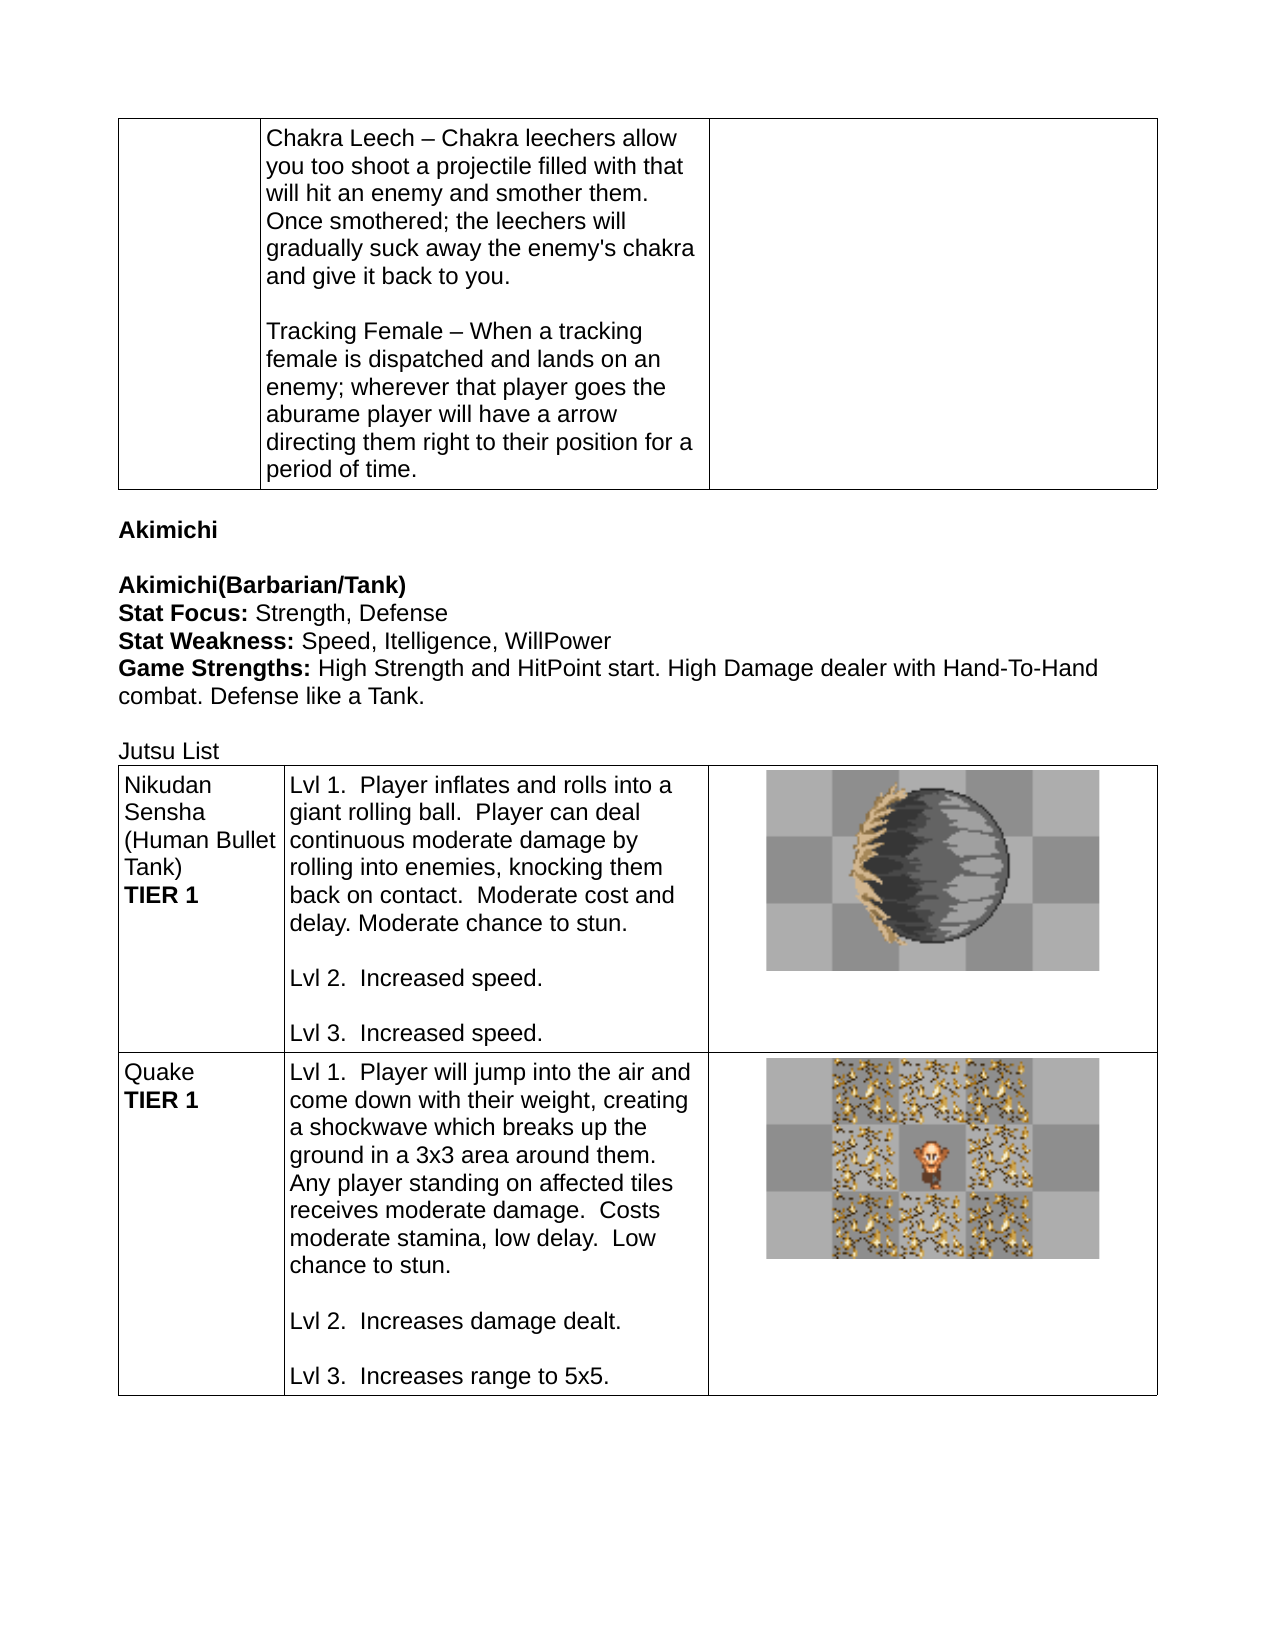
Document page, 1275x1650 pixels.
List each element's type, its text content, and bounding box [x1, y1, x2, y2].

text Stat Focus: Strength, Defense [118, 599, 1157, 627]
table_header Lvl 1. Player inflates and rolls into a giant rolling ball. Player can deal continuous moderate damage by rolling into enemies, knocking them back on contact. Moderate cost and delay. Moderate chance to stun. Lvl 2. Increased speed. Lvl 3. Increased speed. [285, 766, 708, 1052]
table_header Nikudan Sensha (Human Bullet Tank) TIER 1 [119, 766, 284, 1052]
table_header [710, 119, 1157, 488]
table_cell [709, 1053, 1157, 1395]
picture [766, 770, 1100, 971]
text Game Strengths: High Strength and HitPoint start. High Damage dealer with Hand-To-Hand combat. Defense like a Tank. [118, 654, 1157, 709]
picture [766, 1058, 1100, 1259]
table_header Chakra Leech – Chakra leechers allow you too shoot a projectile filled with that will hit an enemy and smother them. Once smothered; the leechers will gradually suck away the enemy's chakra and give it back to you. Tracking Female – When a tracking female is dispatched and lands on an enemy; wherever that player goes the aburame player will have a arrow directing them right to their position for a period of time. [261, 119, 709, 488]
table_cell Quake TIER 1 [119, 1053, 284, 1395]
text Akimichi [118, 516, 1157, 544]
table_header [119, 119, 260, 488]
text Akimichi(Barbarian/Tank) [118, 571, 1157, 599]
text Jutsu List [118, 737, 1157, 765]
text Stat Weakness: Speed, Itelligence, WillPower [118, 627, 1157, 654]
table_cell Lvl 1. Player will jump into the air and come down with their weight, creating a shockwave which breaks up the ground in a 3x3 area around them. Any player standing on affected tiles receives moderate damage. Costs moderate stamina, low delay. Low chance to stun. Lvl 2. Increases damage dealt. Lvl 3. Increases range to 5x5. [285, 1053, 708, 1395]
table_header [709, 766, 1157, 1052]
